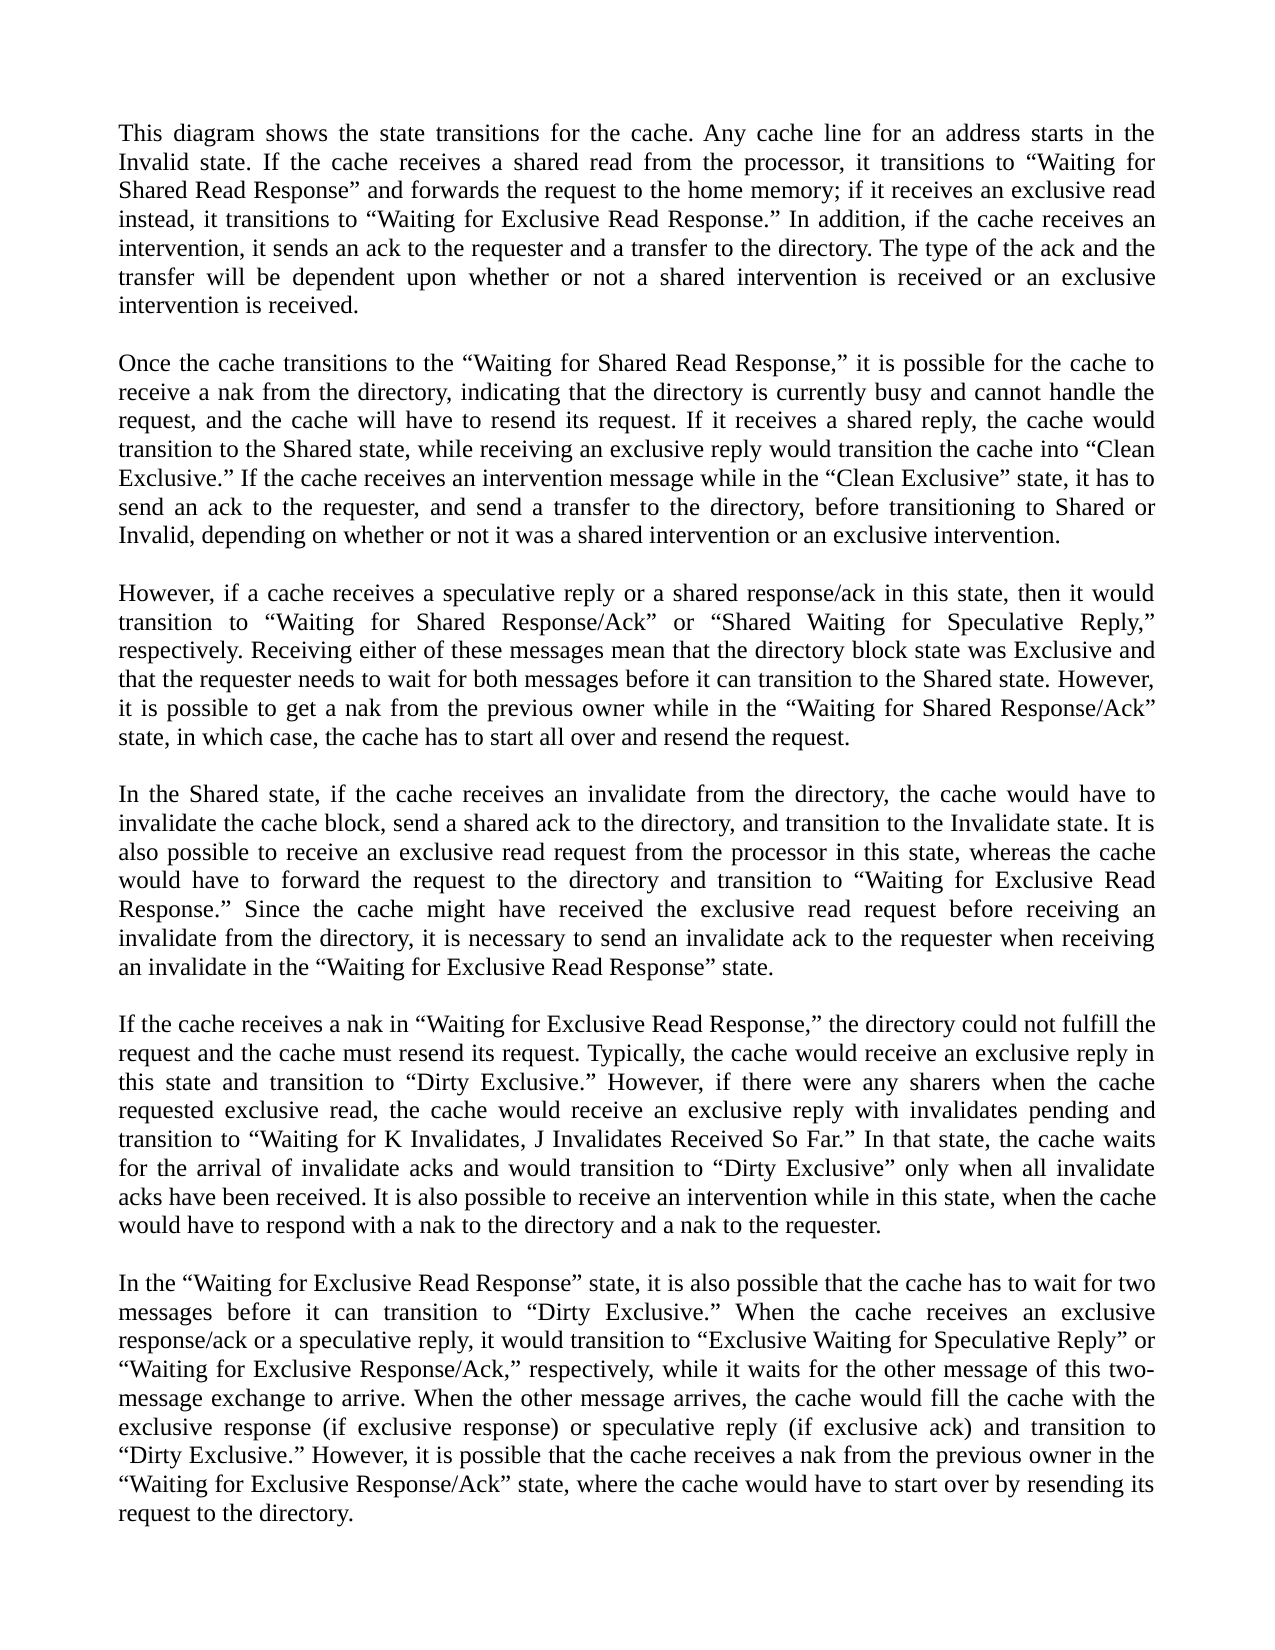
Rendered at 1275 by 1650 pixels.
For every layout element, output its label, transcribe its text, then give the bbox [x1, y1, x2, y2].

text However, if a cache receives a speculative reply or a shared response/ack in this state, then it would transition to “Waiting for Shared Response/Ack” or “Shared Waiting for Speculative Reply,” respectively. Receiving either of these messages mean that the directory block state was Exclusive and that the requester needs to wait for both messages before it can transition to the Shared state. However, it is possible to get a nak from the previous owner while in the “Waiting for Shared Response/Ack” state, in which case, the cache has to start all over and resend the request. [118, 578, 1157, 751]
text In the “Waiting for Exclusive Read Response” state, it is also possible that the cache has to wait for two messages before it can transition to “Dirty Exclusive.” When the cache receives an exclusive response/ack or a speculative reply, it would transition to “Exclusive Waiting for Speculative Reply” or “Waiting for Exclusive Response/Ack,” respectively, while it waits for the other message of this two-message exchange to arrive. When the other message arrives, the cache would fill the cache with the exclusive response (if exclusive response) or speculative reply (if exclusive ack) and transition to “Dirty Exclusive.” However, it is possible that the cache receives a nak from the previous owner in the “Waiting for Exclusive Response/Ack” state, where the cache would have to start over by resending its request to the directory. [118, 1268, 1157, 1527]
text Once the cache transitions to the “Waiting for Shared Read Response,” it is possible for the cache to receive a nak from the directory, indicating that the directory is currently busy and cannot handle the request, and the cache will have to resend its request. If it receives a shared reply, the cache would transition to the Shared state, while receiving an exclusive reply would transition the cache into “Clean Exclusive.” If the cache receives an intervention message while in the “Clean Exclusive” state, it has to send an ack to the requester, and send a transfer to the directory, before transitioning to Shared or Invalid, depending on whether or not it was a shared intervention or an exclusive intervention. [118, 348, 1157, 549]
text If the cache receives a nak in “Waiting for Exclusive Read Response,” the directory could not fulfill the request and the cache must resend its request. Typically, the cache would receive an exclusive reply in this state and transition to “Dirty Exclusive.” However, if there were any sharers when the cache requested exclusive read, the cache would receive an exclusive reply with invalidates pending and transition to “Waiting for K Invalidates, J Invalidates Received So Far.” In that state, the cache waits for the arrival of invalidate acks and would transition to “Dirty Exclusive” only when all invalidate acks have been received. It is also possible to receive an intervention while in this state, when the cache would have to respond with a nak to the directory and a nak to the requester. [118, 1009, 1157, 1239]
text In the Shared state, if the cache receives an invalidate from the directory, the cache would have to invalidate the cache block, send a shared ack to the directory, and transition to the Invalidate state. It is also possible to receive an exclusive read request from the processor in this state, whereas the cache would have to forward the request to the directory and transition to “Waiting for Exclusive Read Response.” Since the cache might have received the exclusive read request before receiving an invalidate from the directory, it is necessary to send an invalidate ack to the requester when receiving an invalidate in the “Waiting for Exclusive Read Response” state. [118, 779, 1157, 981]
text This diagram shows the state transitions for the cache. Any cache line for an address starts in the Invalid state. If the cache receives a shared read from the processor, it transitions to “Waiting for Shared Read Response” and forwards the request to the home memory; if it receives an exclusive read instead, it transitions to “Waiting for Exclusive Read Response.” In addition, if the cache receives an intervention, it sends an ack to the requester and a transfer to the directory. The type of the ack and the transfer will be dependent upon whether or not a shared intervention is received or an exclusive intervention is received. [118, 118, 1157, 319]
